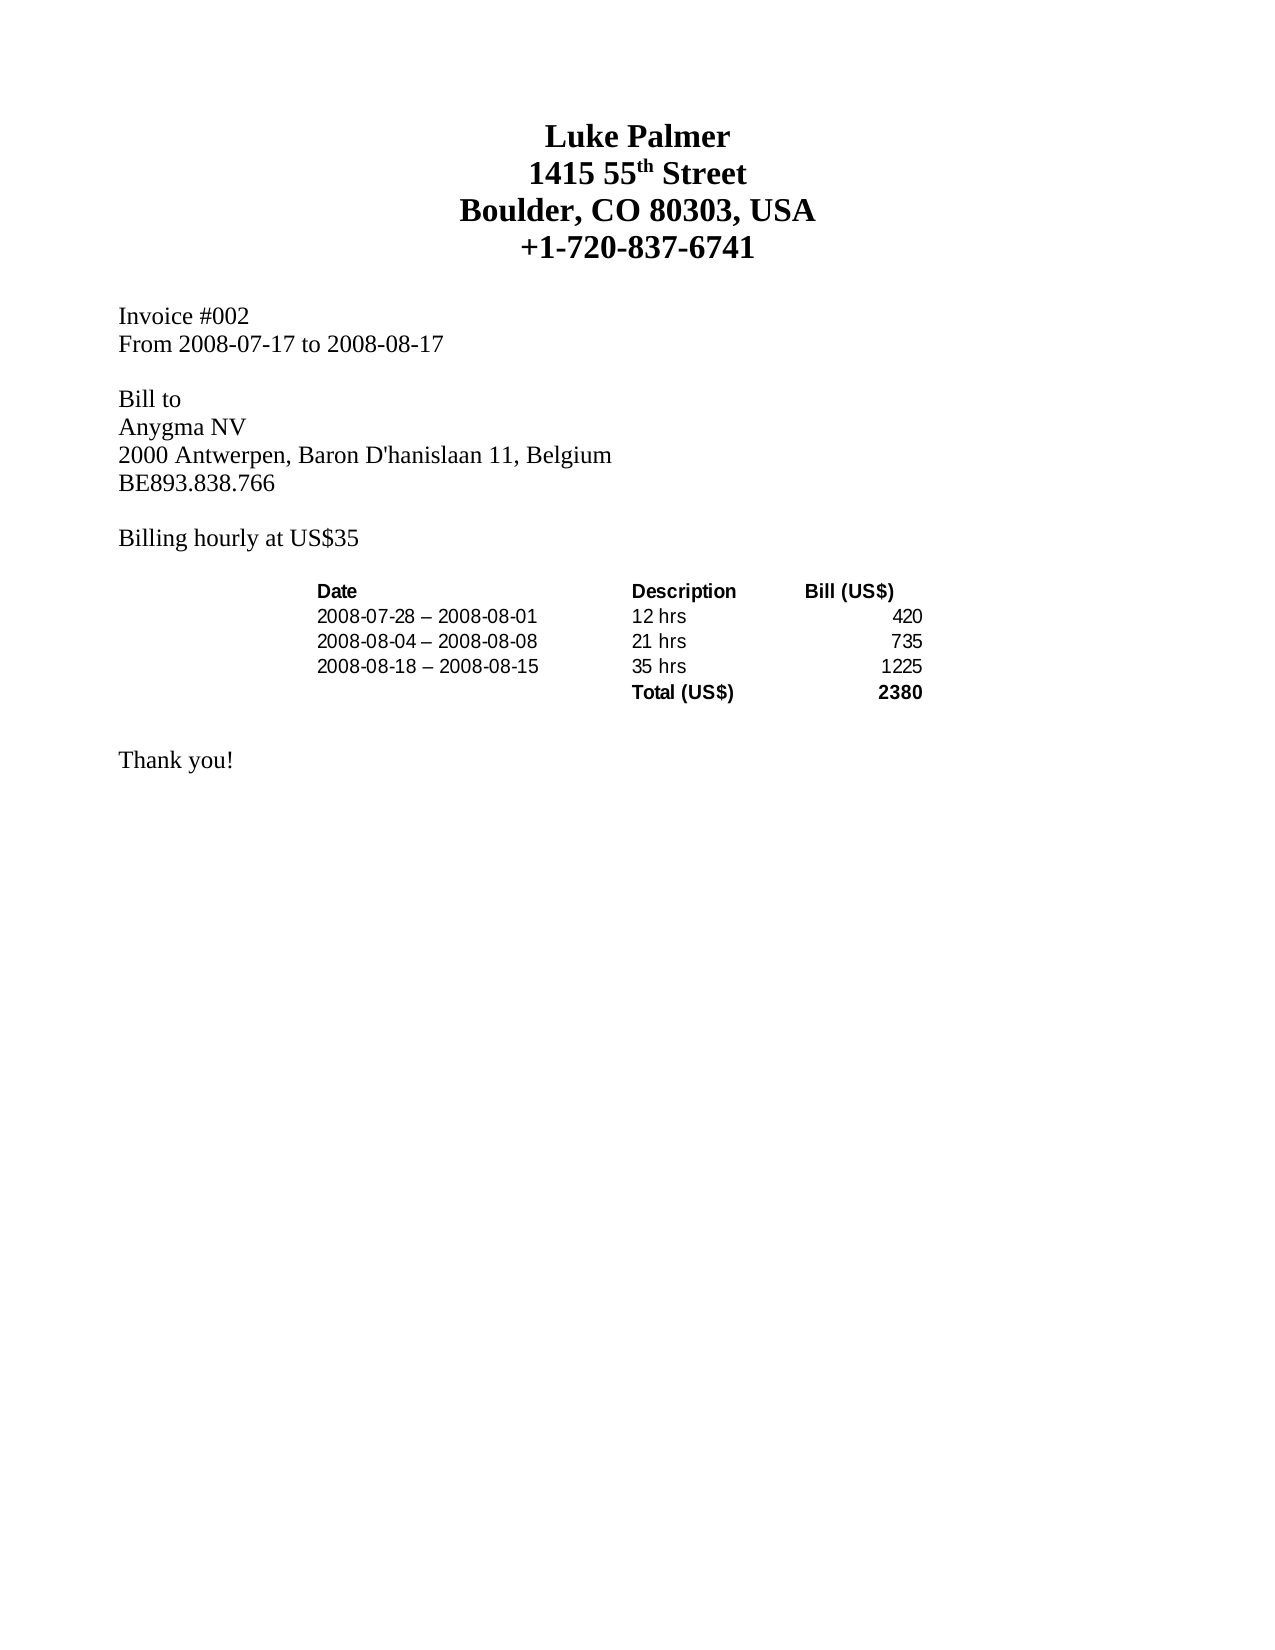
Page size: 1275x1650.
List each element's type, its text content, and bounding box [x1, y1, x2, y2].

text Anygma NV [118, 413, 1157, 441]
text Invoice #002 [118, 302, 1157, 330]
text +1-720-837-6741 [118, 229, 1157, 266]
text Thank you! [118, 746, 1157, 773]
text 1415 55th Street [118, 155, 1157, 192]
text 2000 Antwerpen, Baron D'hanislaan 11, Belgium [118, 441, 1157, 469]
text Luke Palmer [118, 118, 1157, 155]
text From 2008-07-17 to 2008-08-17 [118, 330, 1157, 358]
text Boulder, CO 80303, USA [118, 192, 1157, 229]
text Bill to [118, 386, 1157, 413]
text BE893.838.766 [118, 469, 1157, 496]
text Billing hourly at US$35 [118, 524, 1157, 552]
